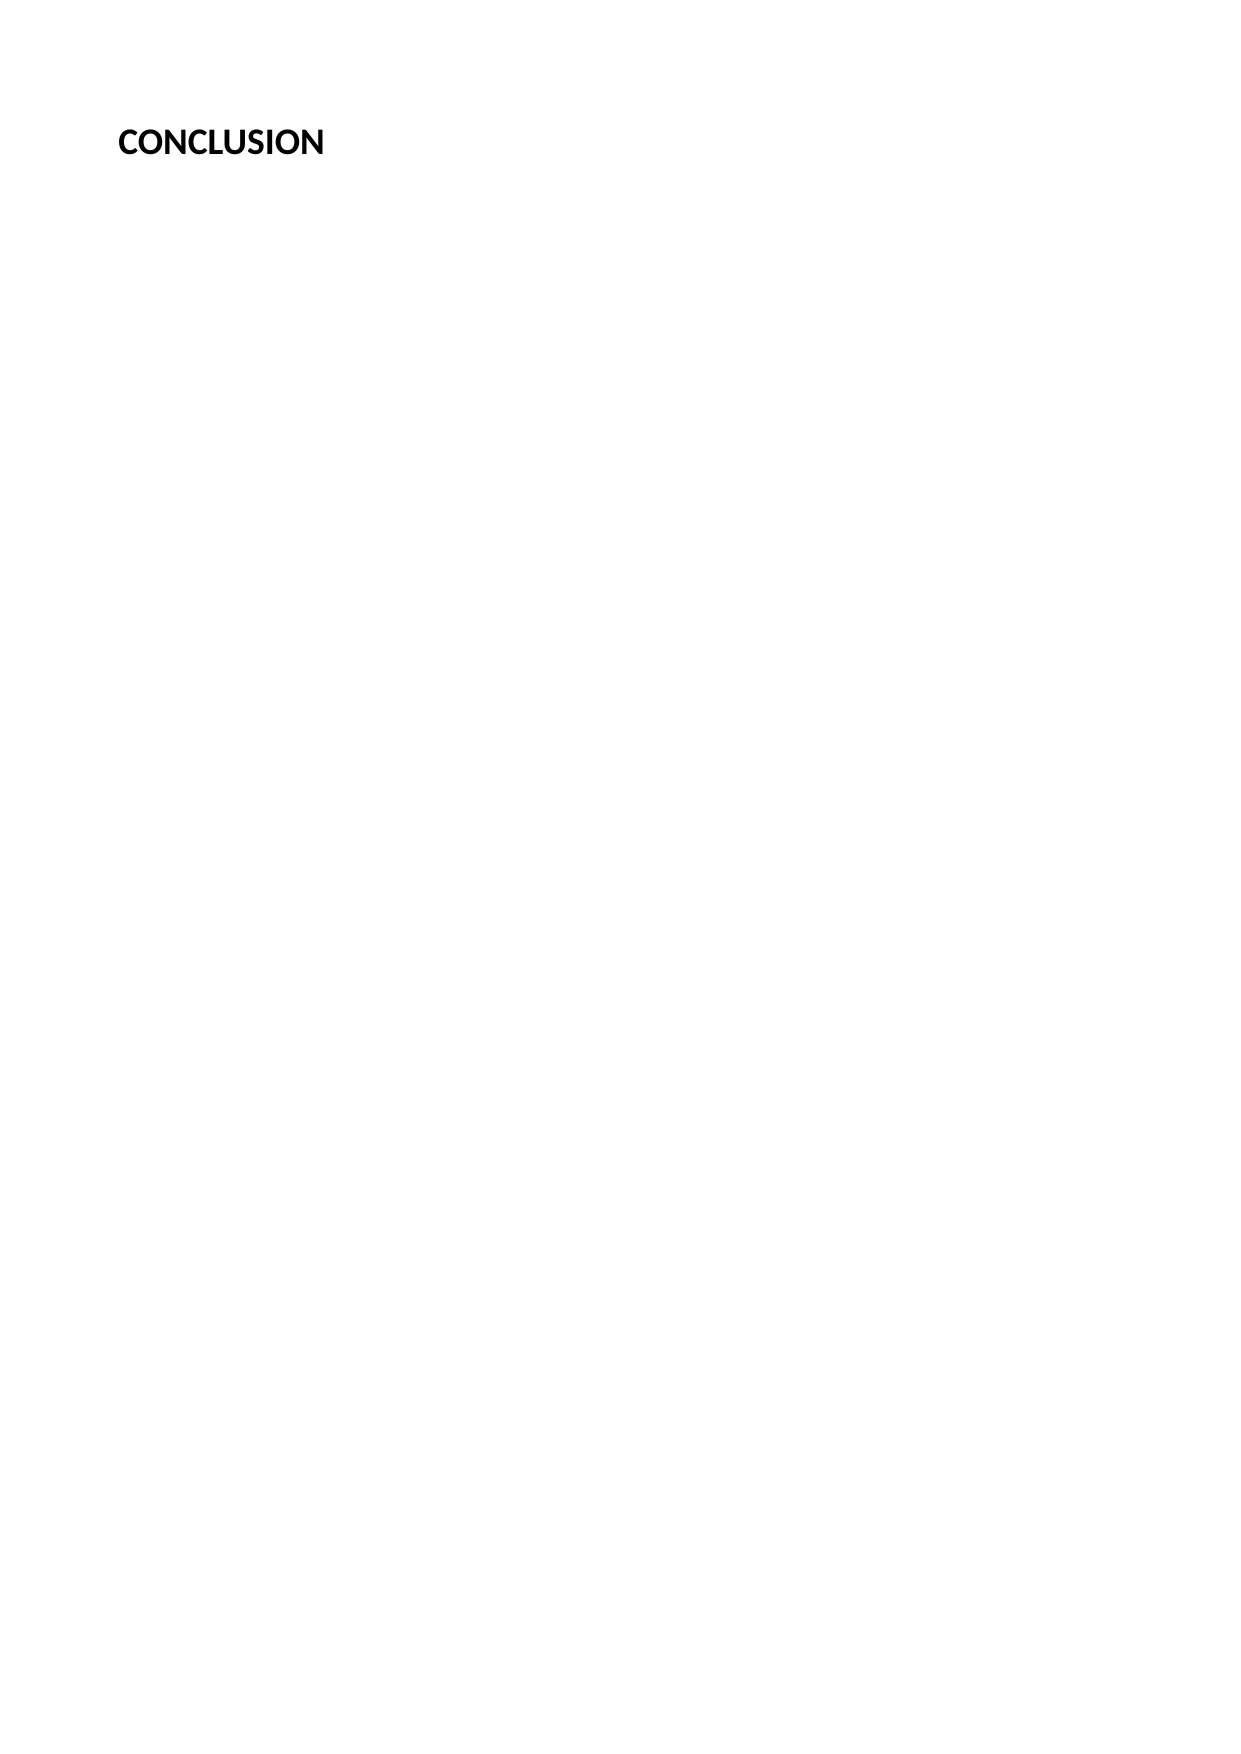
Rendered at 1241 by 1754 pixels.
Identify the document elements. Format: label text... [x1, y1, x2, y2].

text CONCLUSION [118, 118, 1122, 164]
